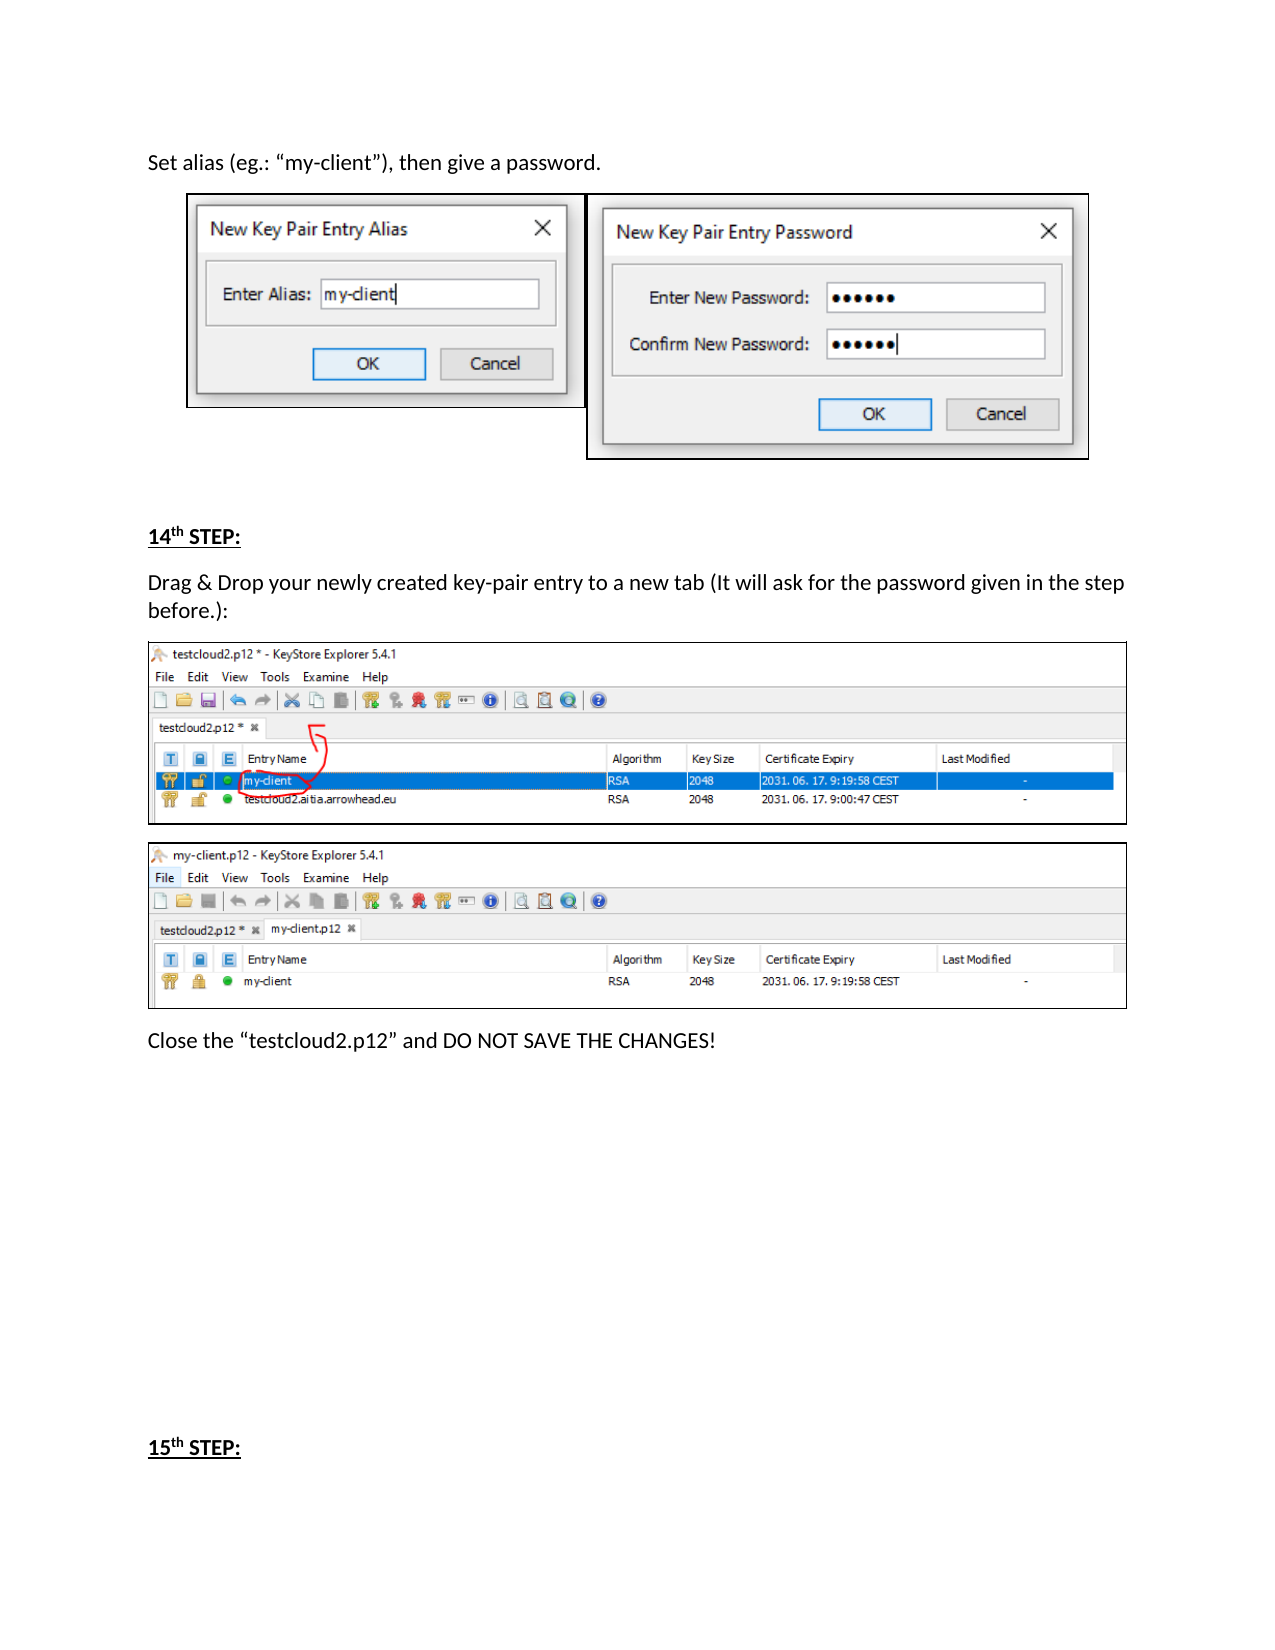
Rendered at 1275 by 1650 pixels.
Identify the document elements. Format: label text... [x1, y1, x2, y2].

text Drag & Drop your newly created key-pair entry to a new tab (It will ask for the password given in the step before.): [148, 568, 1127, 624]
text Set alias (eg.: “my-client”), then give a password. [148, 148, 1127, 176]
text 14th STEP: [148, 522, 1127, 550]
text Close the “testcloud2.p12” and DO NOT SAVE THE CHANGES! [148, 1026, 1127, 1054]
text 15th STEP: [148, 1433, 1127, 1461]
